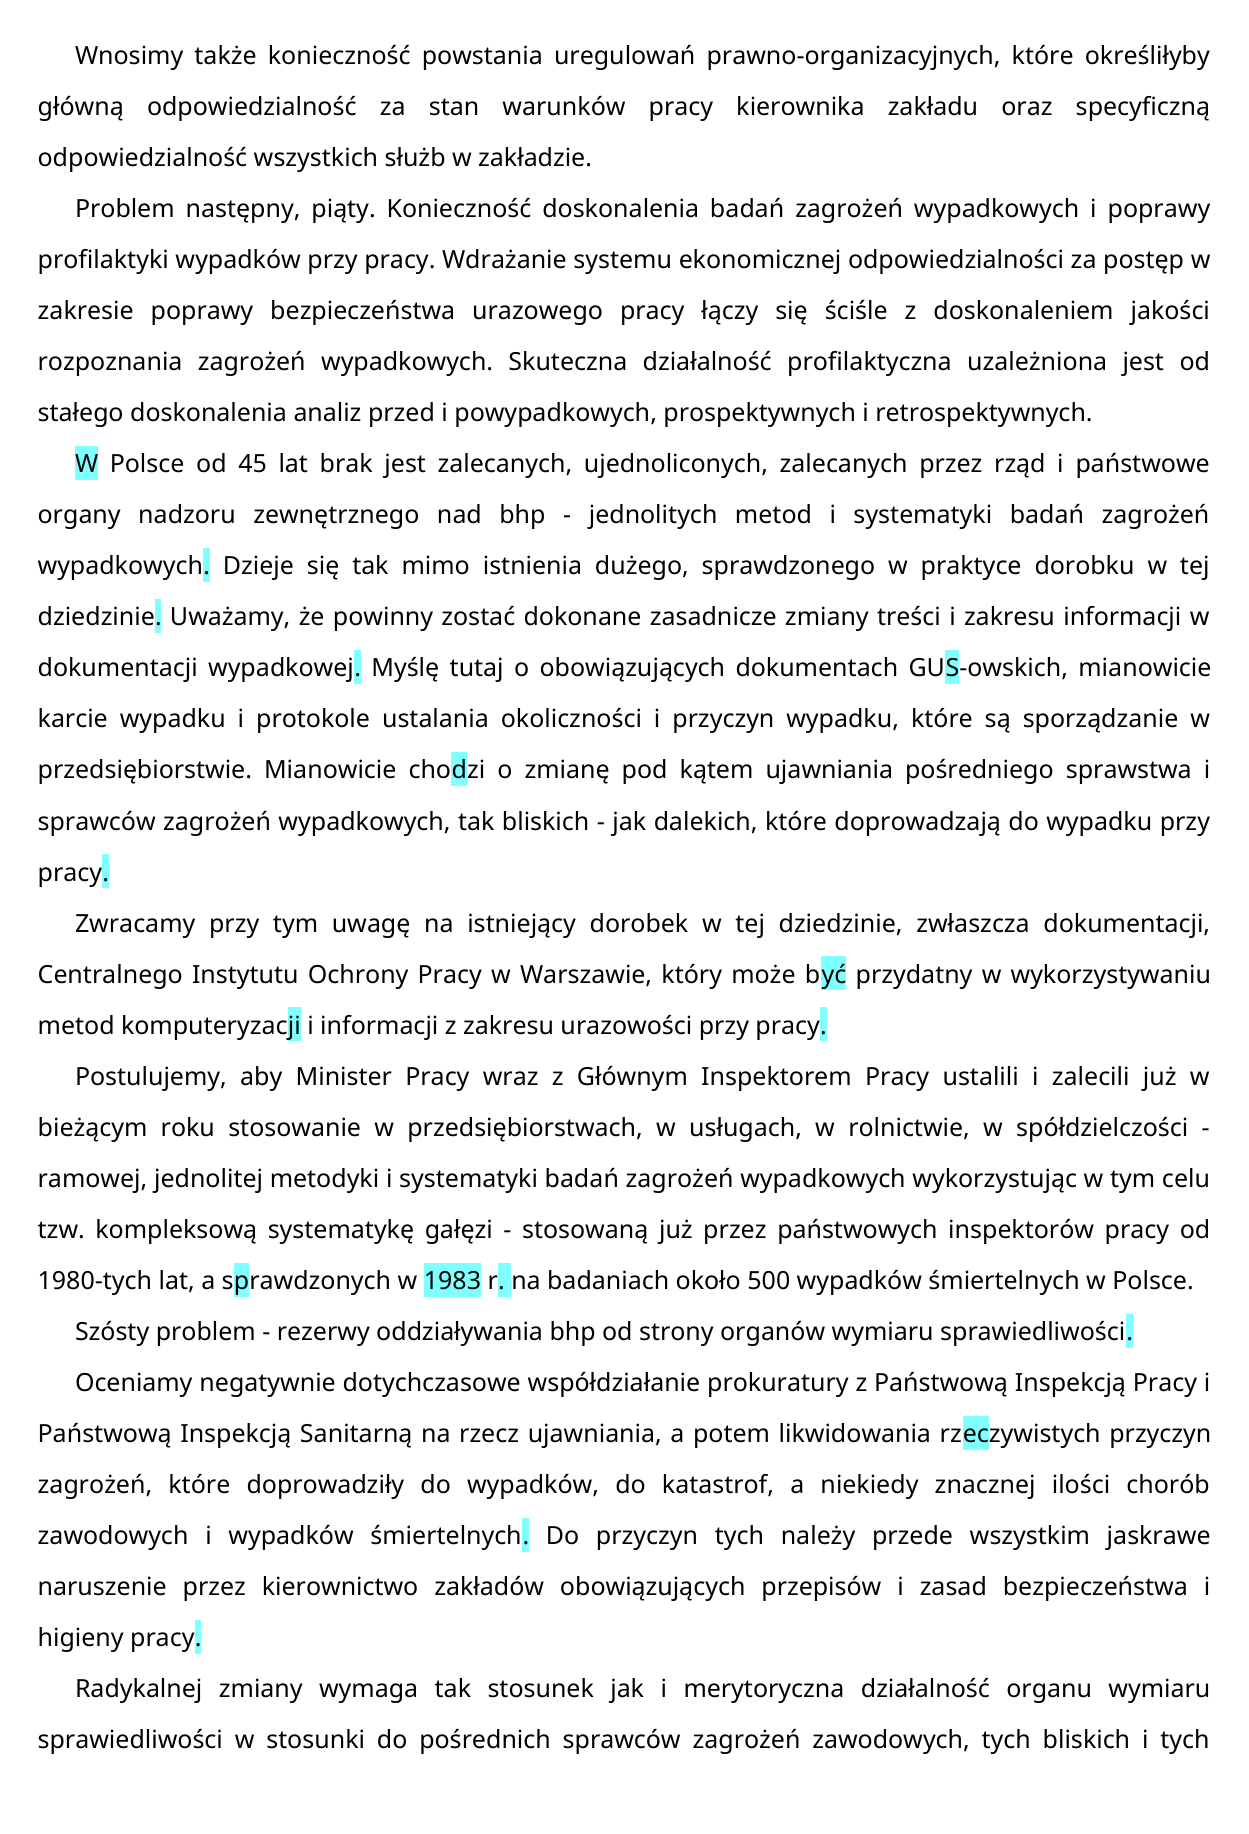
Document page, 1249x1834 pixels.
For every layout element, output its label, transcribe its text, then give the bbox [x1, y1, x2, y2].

text W Polsce od 45 lat brak jest zalecanych, ujednoliconych, zalecanych przez rząd i państwowe organy nadzoru zewnętrznego nad bhp - jednolitych metod i systematyki badań zagrożeń wypadkowych. Dzieje się tak mimo istnienia dużego, sprawdzonego w praktyce dorobku w tej dziedzinie. Uważamy, że powinny zostać dokonane zasadnicze zmiany treści i zakresu informacji w dokumentacji wypadkowej. Myślę tutaj o obowiązujących dokumentach GUS-owskich, mianowicie karcie wypadku i protokole ustalania okoliczności i przyczyn wypadku, które są sporządzanie w przedsiębiorstwie. Mianowicie chodzi o zmianę pod kątem ujawniania pośredniego sprawstwa i sprawców zagrożeń wypadkowych, tak bliskich - jak dalekich, które doprowadzają do wypadku przy pracy. [37, 446, 1211, 888]
text Radykalnej zmiany wymaga tak stosunek jak i merytoryczna działalność organu wymiaru sprawiedliwości w stosunki do pośrednich sprawców zagrożeń zawodowych, tych bliskich i tych [37, 1671, 1211, 1756]
text Szósty problem - rezerwy oddziaływania bhp od strony organów wymiaru sprawiedliwości. [37, 1313, 1211, 1348]
text Problem następny, piąty. Konieczność doskonalenia badań zagrożeń wypadkowych i poprawy profilaktyki wypadków przy pracy. Wdrażanie systemu ekonomicznej odpowiedzialności za postęp w zakresie poprawy bezpieczeństwa urazowego pracy łączy się ściśle z doskonaleniem jakości rozpoznania zagrożeń wypadkowych. Skuteczna działalność profilaktyczna uzależniona jest od stałego doskonalenia analiz przed i powypadkowych, prospektywnych i retrospektywnych. [37, 191, 1211, 429]
text Wnosimy także konieczność powstania uregulowań prawno-organizacyjnych, które określiłyby główną odpowiedzialność za stan warunków pracy kierownika zakładu oraz specyficzną odpowiedzialność wszystkich służb w zakładzie. [37, 37, 1211, 174]
text Oceniamy negatywnie dotychczasowe współdziałanie prokuratury z Państwową Inspekcją Pracy i Państwową Inspekcją Sanitarną na rzecz ujawniania, a potem likwidowania rzeczywistych przyczyn zagrożeń, które doprowadziły do wypadków, do katastrof, a niekiedy znacznej ilości chorób zawodowych i wypadków śmiertelnych. Do przyczyn tych należy przede wszystkim jaskrawe naruszenie przez kierownictwo zakładów obowiązujących przepisów i zasad bezpieczeństwa i higieny pracy. [37, 1364, 1211, 1654]
text Postulujemy, aby Minister Pracy wraz z Głównym Inspektorem Pracy ustalili i zalecili już w bieżącym roku stosowanie w przedsiębiorstwach, w usługach, w rolnictwie, w spółdzielczości - ramowej, jednolitej metodyki i systematyki badań zagrożeń wypadkowych wykorzystując w tym celu tzw. kompleksową systematykę gałęzi - stosowaną już przez państwowych inspektorów pracy od 1980-tych lat, a sprawdzonych w 1983 r. na badaniach około 500 wypadków śmiertelnych w Polsce. [37, 1058, 1211, 1297]
text Zwracamy przy tym uwagę na istniejący dorobek w tej dziedzinie, zwłaszcza dokumentacji, Centralnego Instytutu Ochrony Pracy w Warszawie, który może być przydatny w wykorzystywaniu metod komputeryzacji i informacji z zakresu urazowości przy pracy. [37, 905, 1211, 1041]
